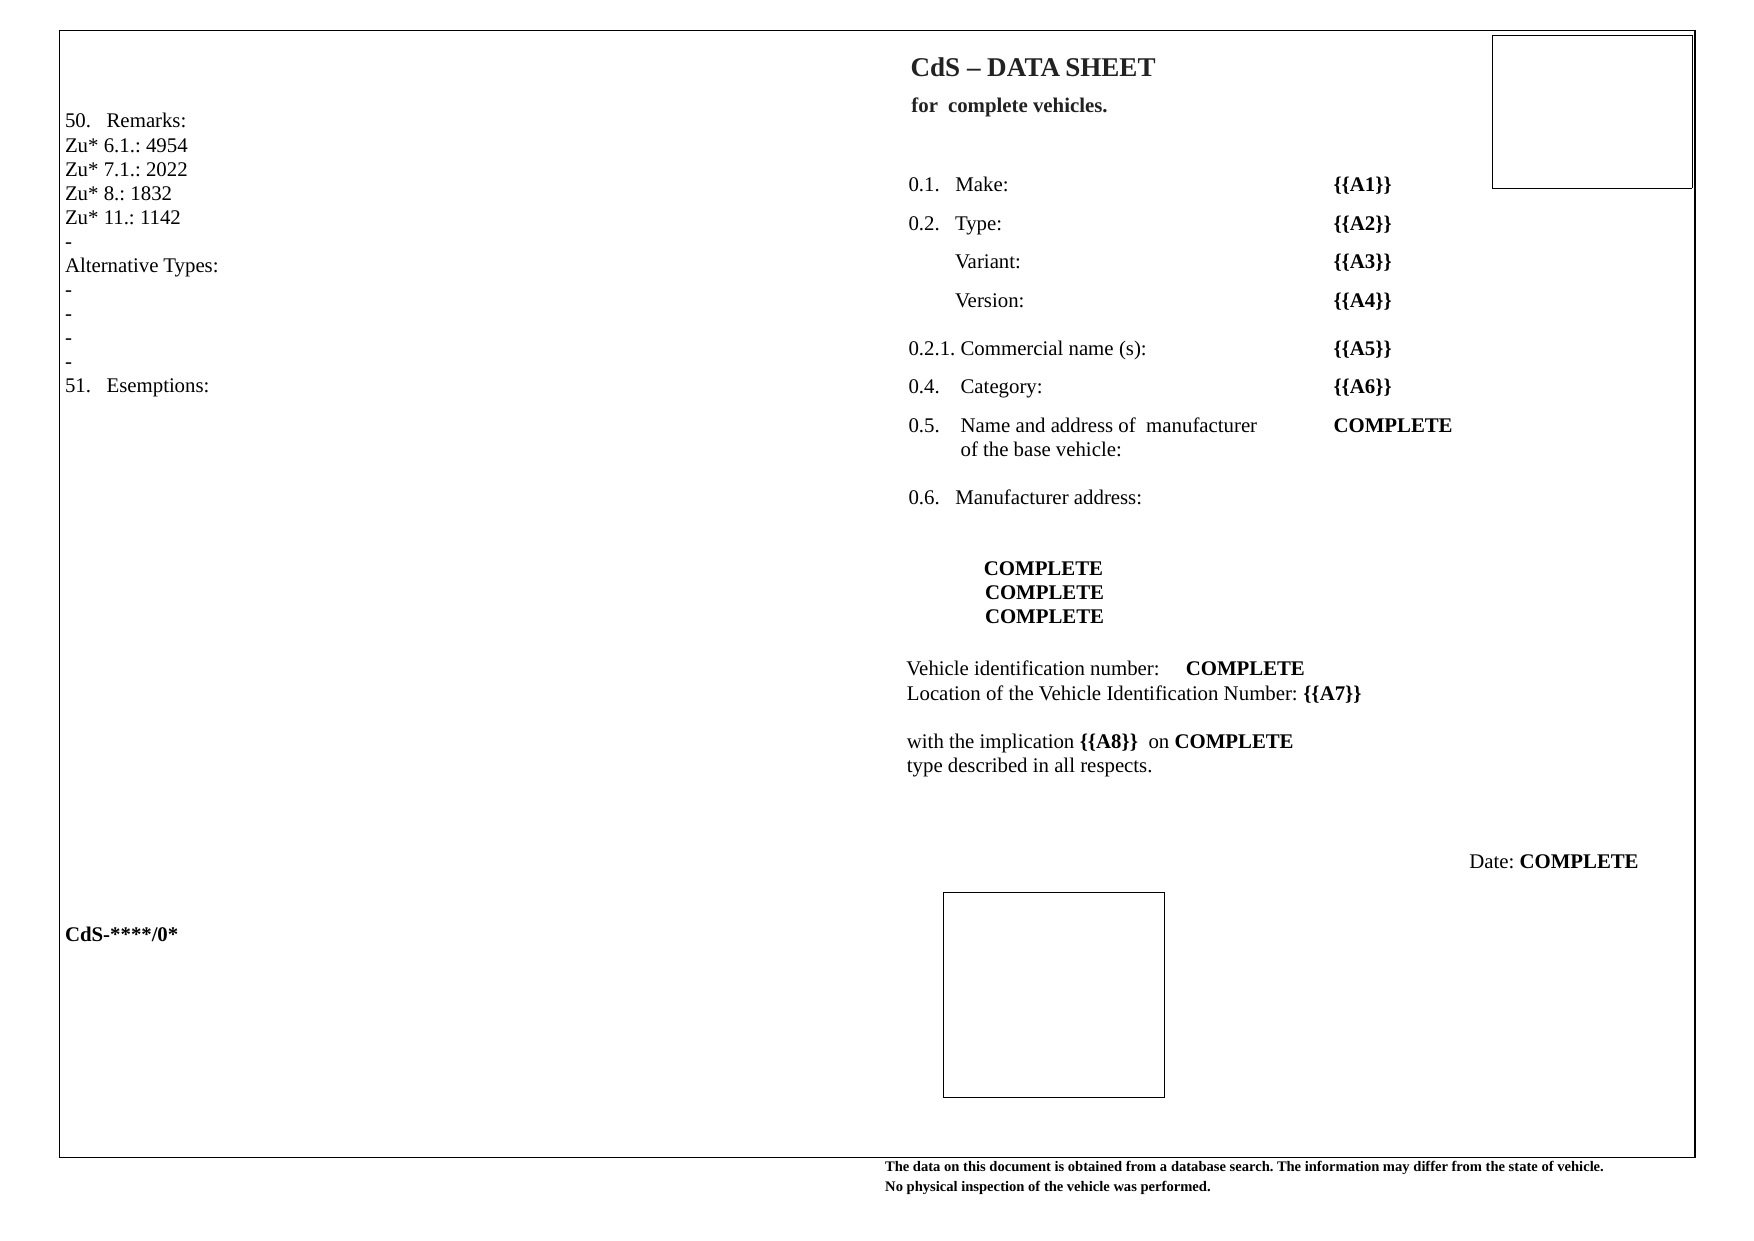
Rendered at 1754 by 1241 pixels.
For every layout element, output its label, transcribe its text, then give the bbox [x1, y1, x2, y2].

table_header 50. Remarks: Zu* 6.1.: 4954 Zu* 7.1.: 2022 Zu* 8.: 1832 Zu* 11.: 1142 - Alternative Types: - - - - 51. Esemptions: CdS-****/0* [60, 31, 885, 1157]
text No physical inspection of the vehicle was performed. [59, 1177, 1695, 1194]
table_header CdS – DATA SHEET for complete vehicles. COMPLETE COMPLETE COMPLETE Vehicle identification number: COMPLETE Location of the Vehicle Identification Number: {{A7}} with the implication {{A8}} on COMPLETE type described in all respects. Date: COMPLETE [885, 31, 1694, 1157]
table_header [1493, 36, 1692, 188]
text The data on this document is obtained from a database search. The information may differ from the state of vehicle. [59, 1158, 1695, 1175]
table_header 0.1. Make: 0.2. Type: Variant: Version: 0.2.1. Commercial name (s): 0.4. Category: 0.5. Name and address of manufacturer of the base vehicle: 0.6. Manufacturer address: [903, 119, 1327, 556]
table_header {{A1}} {{A2}} {{A3}} {{A4}} {{A5}} {{A6}} COMPLETE [1328, 119, 1690, 556]
